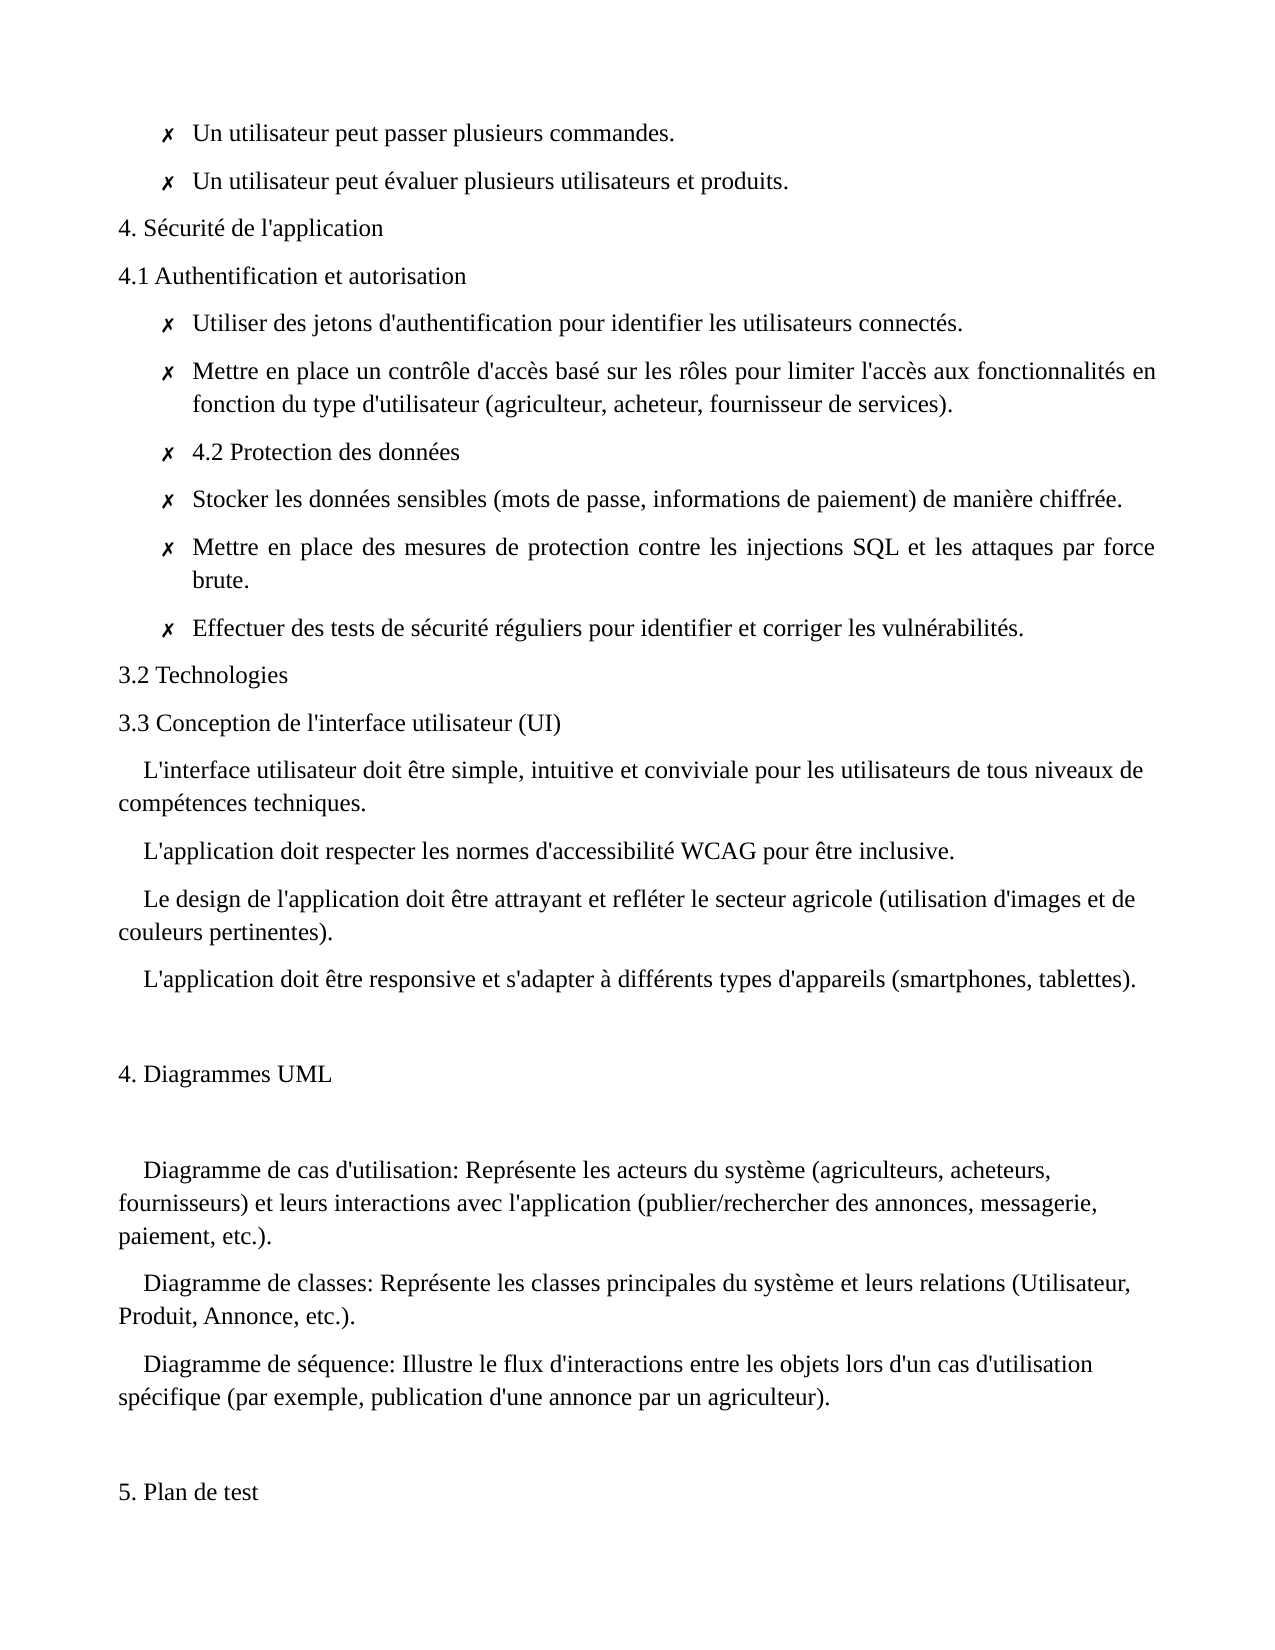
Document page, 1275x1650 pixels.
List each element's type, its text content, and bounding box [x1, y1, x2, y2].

list Un utilisateur peut passer plusieurs commandes. [162, 118, 1157, 147]
text L'interface utilisateur doit être simple, intuitive et conviviale pour les utilisateurs de tous niveaux de compétences techniques. [118, 755, 1157, 817]
text L'application doit respecter les normes d'accessibilité WCAG pour être inclusive. [118, 836, 1157, 865]
text 3.2 Technologies [118, 660, 1157, 689]
text 4. Diagrammes UML [118, 1059, 1157, 1088]
list Utiliser des jetons d'authentification pour identifier les utilisateurs connectés. [162, 308, 1157, 337]
list 4.2 Protection des données [162, 437, 1157, 466]
list Mettre en place des mesures de protection contre les injections SQL et les attaques par force brute. [162, 532, 1157, 594]
text L'application doit être responsive et s'adapter à différents types d'appareils (smartphones, tablettes). [118, 964, 1157, 993]
list Stocker les données sensibles (mots de passe, informations de paiement) de manière chiffrée. [162, 484, 1157, 513]
text Le design de l'application doit être attrayant et refléter le secteur agricole (utilisation d'images et de couleurs pertinentes). [118, 884, 1157, 945]
text Diagramme de séquence: Illustre le flux d'interactions entre les objets lors d'un cas d'utilisation spécifique (par exemple, publication d'une annonce par un agriculteur). [118, 1349, 1157, 1411]
text Diagramme de classes: Représente les classes principales du système et leurs relations (Utilisateur, Produit, Annonce, etc.). [118, 1268, 1157, 1330]
text 4.1 Authentification et autorisation [118, 261, 1157, 290]
text 4. Sécurité de l'application [118, 213, 1157, 242]
text Diagramme de cas d'utilisation: Représente les acteurs du système (agriculteurs, acheteurs, fournisseurs) et leurs interactions avec l'application (publier/rechercher des annonces, messagerie, paiement, etc.). [118, 1155, 1157, 1249]
list Effectuer des tests de sécurité réguliers pour identifier et corriger les vulnérabilités. [162, 613, 1157, 641]
list Un utilisateur peut évaluer plusieurs utilisateurs et produits. [162, 166, 1157, 194]
text 3.3 Conception de l'interface utilisateur (UI) [118, 708, 1157, 737]
text 5. Plan de test [118, 1477, 1157, 1506]
list Mettre en place un contrôle d'accès basé sur les rôles pour limiter l'accès aux fonctionnalités en fonction du type d'utilisateur (agriculteur, acheteur, fournisseur de services). [162, 356, 1157, 418]
